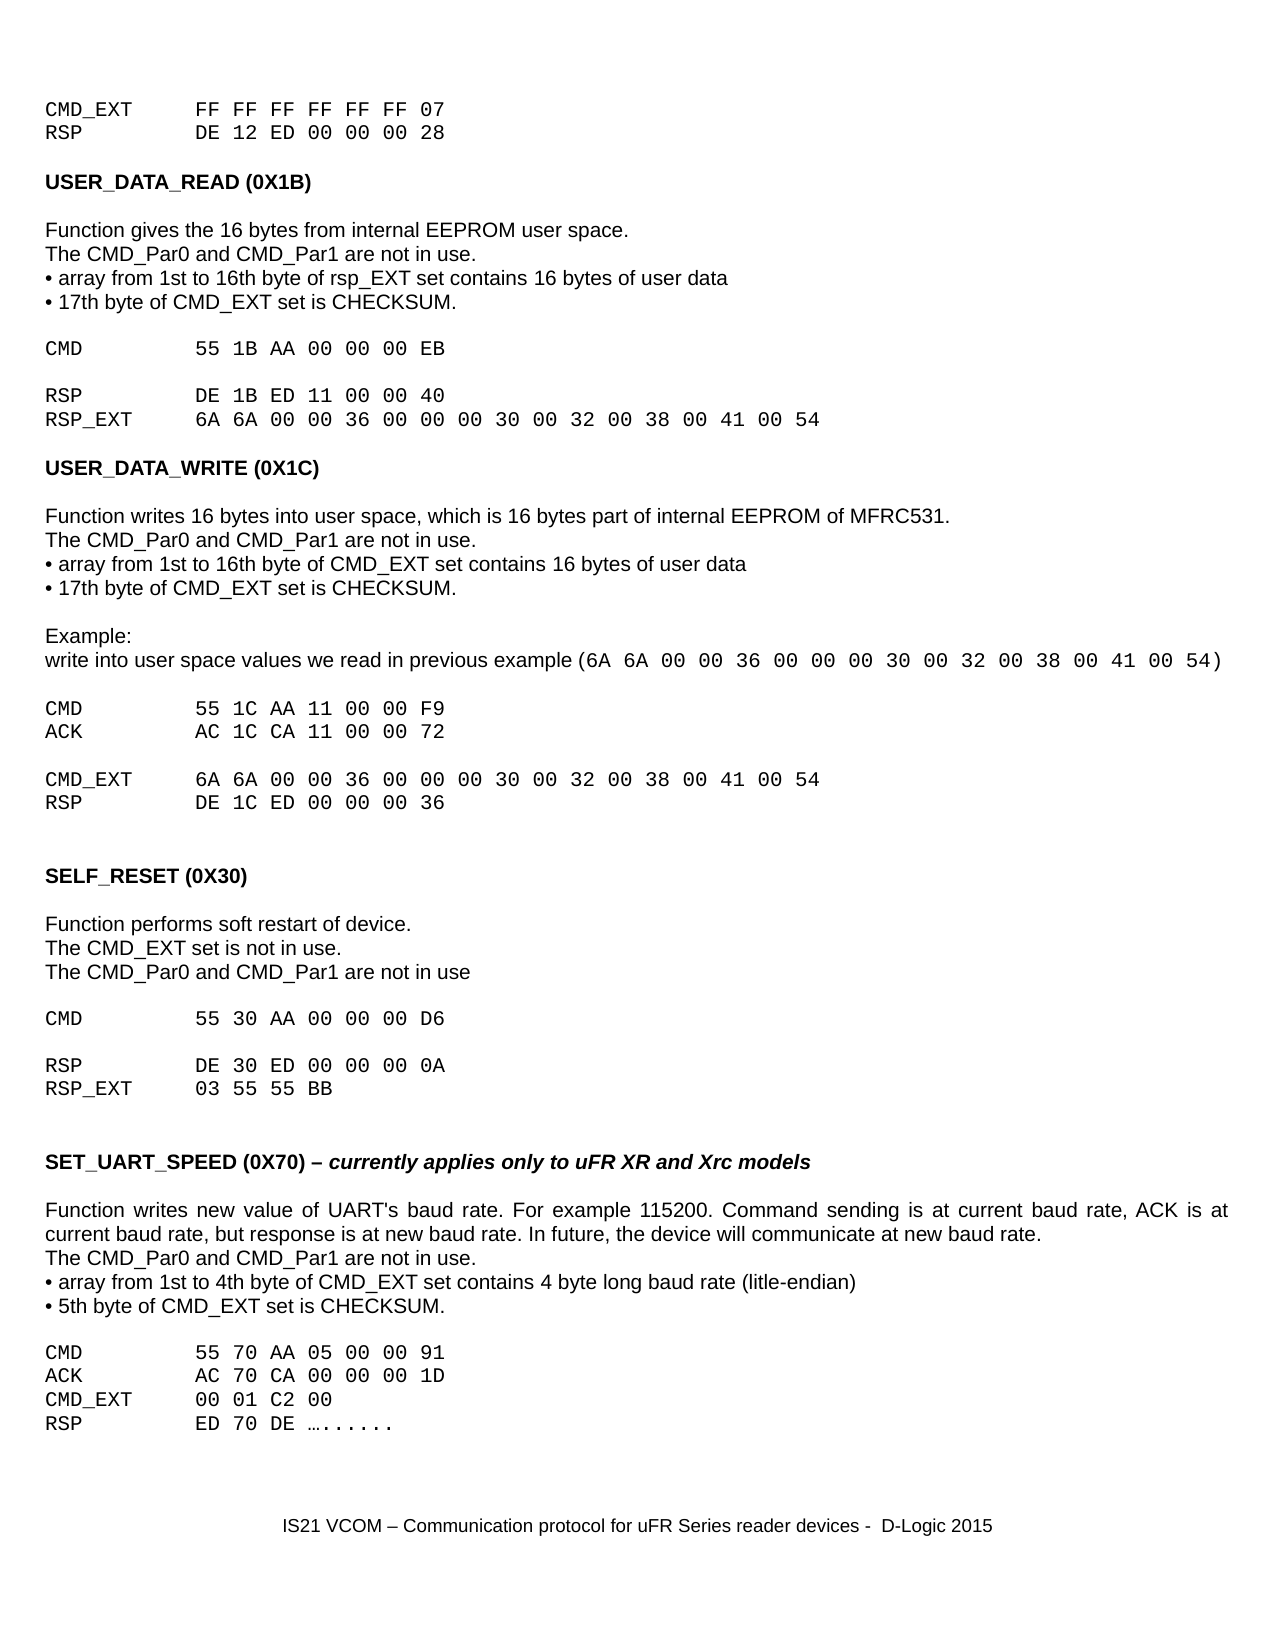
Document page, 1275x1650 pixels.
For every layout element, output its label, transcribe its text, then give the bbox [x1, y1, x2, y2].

text write into user space values we read in previous example (6A 6A 00 00 36 00 00 00 30 00 32 00 38 00 41 00 54) [45, 648, 1230, 674]
text CMD 55 30 AA 00 00 00 D6 [45, 1007, 1230, 1031]
text RSP DE 1C ED 00 00 00 36 [45, 792, 1230, 816]
text CMD 55 1C AA 11 00 00 F9 [45, 698, 1230, 721]
text SET_UART_SPEED (0X70) – currently applies only to uFR XR and Xrc models [45, 1150, 1230, 1174]
text • 17th byte of CMD_EXT set is CHECKSUM. [45, 290, 1230, 314]
text • 17th byte of CMD_EXT set is CHECKSUM. [45, 576, 1230, 600]
text CMD_EXT 6A 6A 00 00 36 00 00 00 30 00 32 00 38 00 41 00 54 [45, 768, 1230, 792]
text CMD_EXT 00 01 C2 00 [45, 1389, 1230, 1413]
text The CMD_Par0 and CMD_Par1 are not in use. [45, 1246, 1230, 1270]
text CMD_EXT FF FF FF FF FF FF 07 [45, 99, 1230, 122]
text RSP ED 70 DE …...... [45, 1413, 1230, 1436]
text RSP DE 12 ED 00 00 00 28 [45, 122, 1230, 146]
text RSP_EXT 03 55 55 BB [45, 1078, 1230, 1102]
text • array from 1st to 16th byte of CMD_EXT set contains 16 bytes of user data [45, 552, 1230, 576]
text SELF_RESET (0X30) [45, 864, 1230, 888]
text RSP_EXT 6A 6A 00 00 36 00 00 00 30 00 32 00 38 00 41 00 54 [45, 408, 1230, 432]
text USER_DATA_READ (0X1B) [45, 170, 1230, 194]
text Function performs soft restart of device. [45, 912, 1230, 936]
text The CMD_Par0 and CMD_Par1 are not in use. [45, 528, 1230, 552]
text • array from 1st to 16th byte of rsp_EXT set contains 16 bytes of user data [45, 266, 1230, 290]
text The CMD_EXT set is not in use. [45, 936, 1230, 959]
text RSP DE 30 ED 00 00 00 0A [45, 1055, 1230, 1078]
text USER_DATA_WRITE (0X1C) [45, 456, 1230, 480]
text The CMD_Par0 and CMD_Par1 are not in use. [45, 242, 1230, 266]
text CMD 55 70 AA 05 00 00 91 [45, 1342, 1230, 1365]
text ACK AC 70 CA 00 00 00 1D [45, 1365, 1230, 1389]
text CMD 55 1B AA 00 00 00 EB [45, 338, 1230, 361]
text ACK AC 1C CA 11 00 00 72 [45, 721, 1230, 745]
text RSP DE 1B ED 11 00 00 40 [45, 385, 1230, 408]
text Function writes new value of UART's baud rate. For example 115200. Command sending is at current baud rate, ACK is at current baud rate, but response is at new baud rate. In future, the device will communicate at new baud rate. [45, 1198, 1230, 1246]
text Function gives the 16 bytes from internal EEPROM user space. [45, 218, 1230, 242]
text • 5th byte of CMD_EXT set is CHECKSUM. [45, 1294, 1230, 1318]
text Example: [45, 624, 1230, 648]
text • array from 1st to 4th byte of CMD_EXT set contains 4 byte long baud rate (litle-endian) [45, 1270, 1230, 1294]
text Function writes 16 bytes into user space, which is 16 bytes part of internal EEPROM of MFRC531. [45, 504, 1230, 528]
text The CMD_Par0 and CMD_Par1 are not in use [45, 959, 1230, 983]
